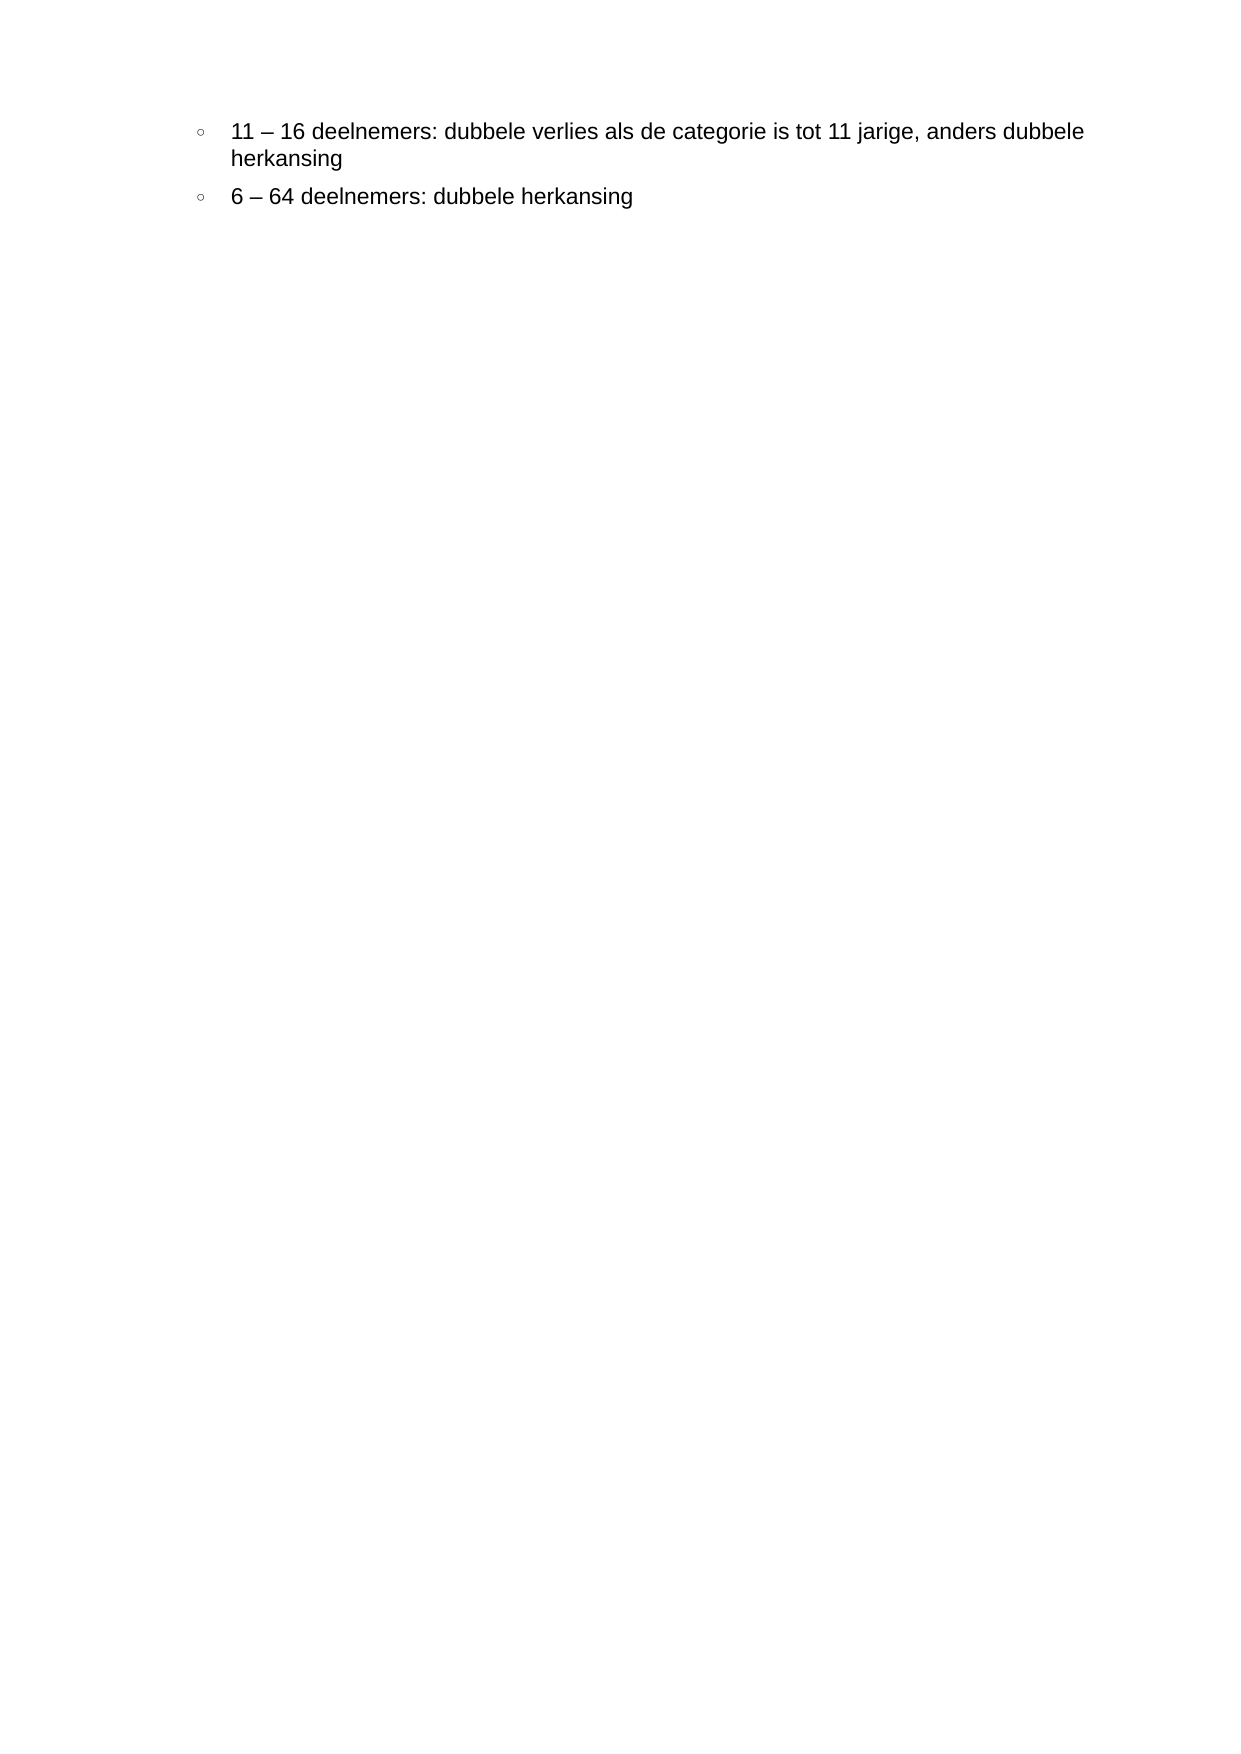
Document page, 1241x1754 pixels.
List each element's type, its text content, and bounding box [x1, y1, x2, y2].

list 11 – 16 deelnemers: dubbele verlies als de categorie is tot 11 jarige, anders dubbele herkansing [193, 118, 1122, 171]
list 6 – 64 deelnemers: dubbele herkansing [193, 183, 1122, 210]
